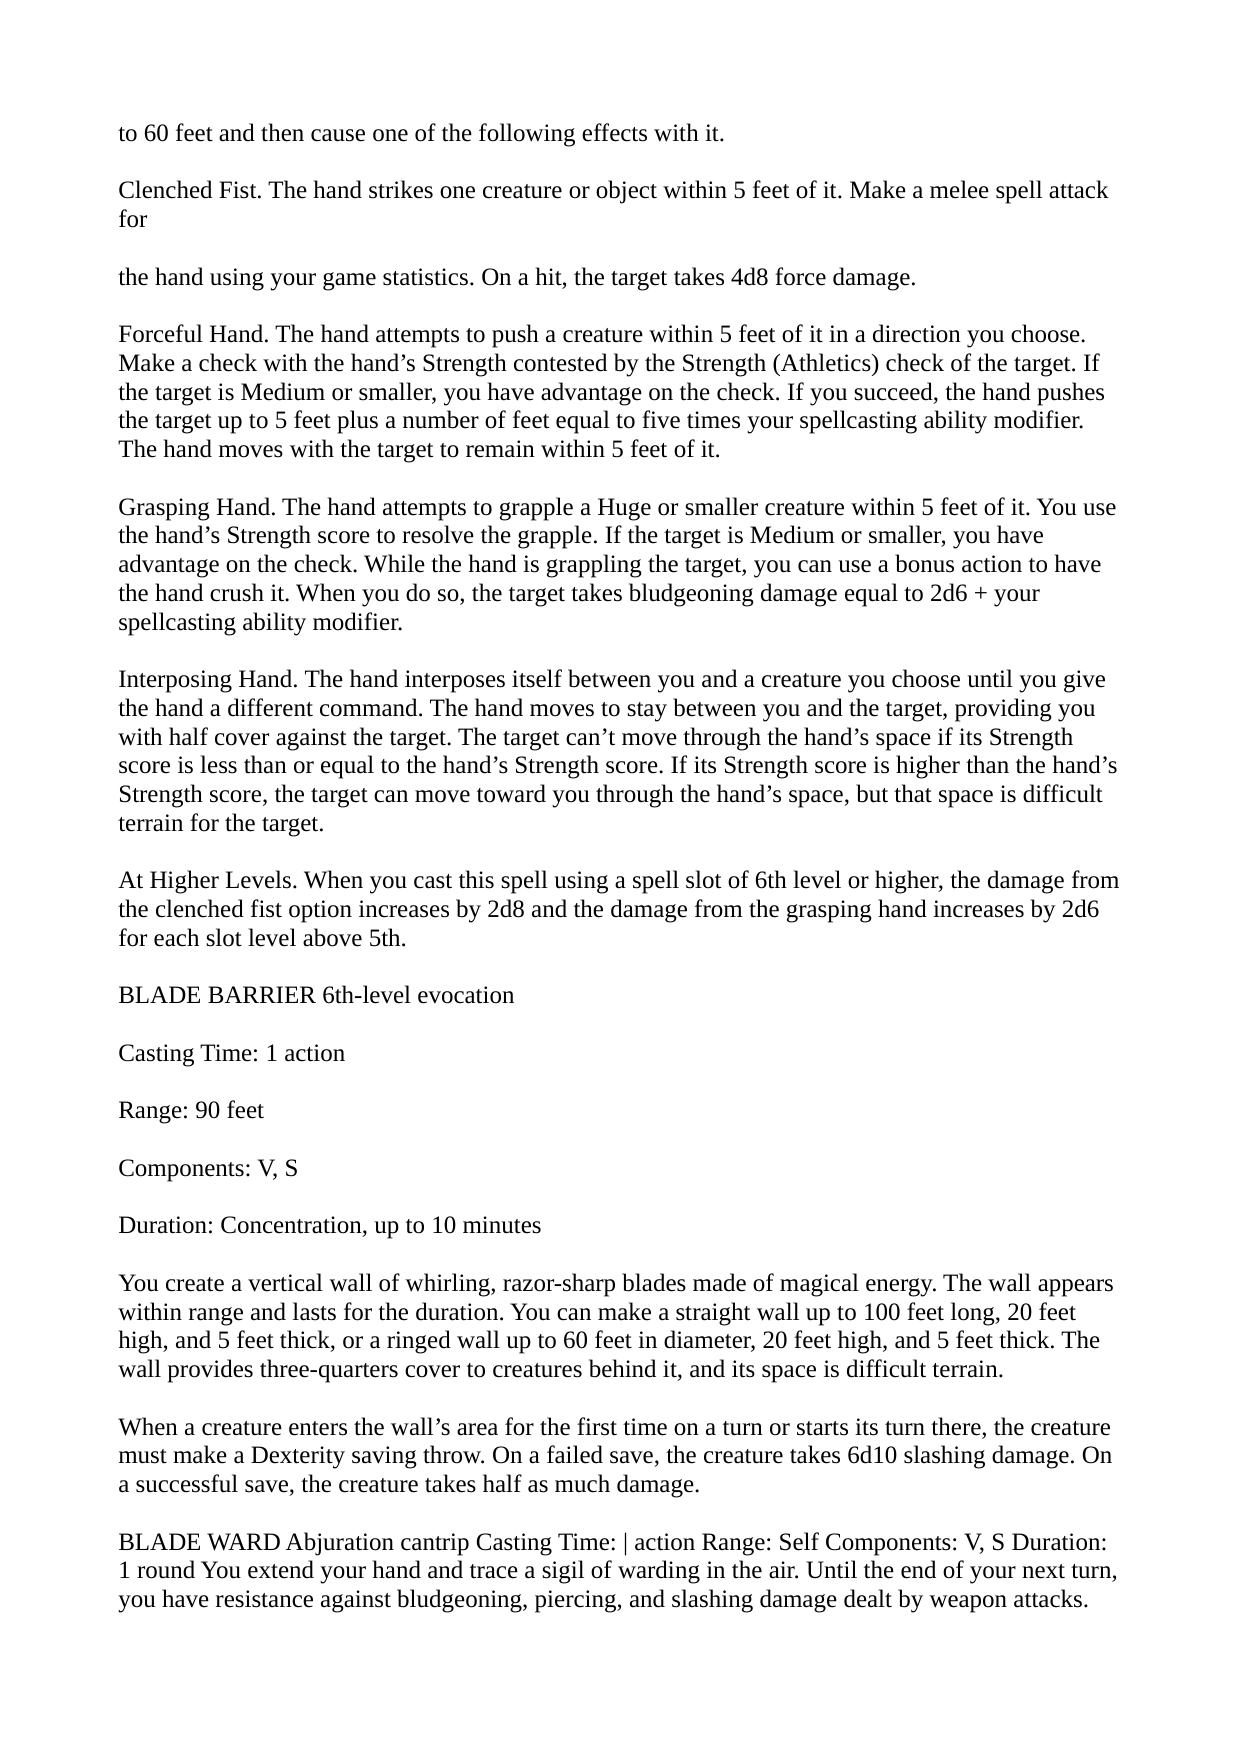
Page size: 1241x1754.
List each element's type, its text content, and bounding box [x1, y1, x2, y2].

text Range: 90 feet [118, 1096, 1122, 1124]
text BLADE WARD Abjuration cantrip Casting Time: | action Range: Self Components: V, S Duration: 1 round You extend your hand and trace a sigil of warding in the air. Until the end of your next turn, you have resistance against bludgeoning, piercing, and slashing damage dealt by weapon attacks. [118, 1527, 1122, 1613]
text Components: V, S [118, 1153, 1122, 1182]
text to 60 feet and then cause one of the following effects with it. [118, 118, 1122, 147]
text the hand using your game statistics. On a hit, the target takes 4d8 force damage. [118, 262, 1122, 291]
text Forceful Hand. The hand attempts to push a creature within 5 feet of it in a direction you choose. Make a check with the hand’s Strength contested by the Strength (Athletics) check of the target. If the target is Medium or smaller, you have advantage on the check. If you succeed, the hand pushes the target up to 5 feet plus a number of feet equal to five times your spellcasting ability modifier. The hand moves with the target to remain within 5 feet of it. [118, 319, 1122, 463]
text At Higher Levels. When you cast this spell using a spell slot of 6th level or higher, the damage from the clenched fist option increases by 2d8 and the damage from the grasping hand increases by 2d6 for each slot level above 5th. [118, 866, 1122, 952]
text Interposing Hand. The hand interposes itself between you and a creature you choose until you give the hand a different command. The hand moves to stay between you and the target, providing you with half cover against the target. The target can’t move through the hand’s space if its Strength score is less than or equal to the hand’s Strength score. If its Strength score is higher than the hand’s Strength score, the target can move toward you through the hand’s space, but that space is difficult terrain for the target. [118, 664, 1122, 837]
text BLADE BARRIER 6th-level evocation [118, 981, 1122, 1009]
text When a creature enters the wall’s area for the first time on a turn or starts its turn there, the creature must make a Dexterity saving throw. On a failed save, the creature takes 6d10 slashing damage. On a successful save, the creature takes half as much damage. [118, 1412, 1122, 1498]
text You create a vertical wall of whirling, razor-sharp blades made of magical energy. The wall appears within range and lasts for the duration. You can make a straight wall up to 100 feet long, 20 feet high, and 5 feet thick, or a ringed wall up to 60 feet in diameter, 20 feet high, and 5 feet thick. The wall provides three-quarters cover to creatures behind it, and its space is difficult terrain. [118, 1268, 1122, 1383]
text Grasping Hand. The hand attempts to grapple a Huge or smaller creature within 5 feet of it. You use the hand’s Strength score to resolve the grapple. If the target is Medium or smaller, you have advantage on the check. While the hand is grappling the target, you can use a bonus action to have the hand crush it. When you do so, the target takes bludgeoning damage equal to 2d6 + your spellcasting ability modifier. [118, 492, 1122, 636]
text Casting Time: 1 action [118, 1038, 1122, 1067]
text Duration: Concentration, up to 10 minutes [118, 1211, 1122, 1239]
text Clenched Fist. The hand strikes one creature or object within 5 feet of it. Make a melee spell attack for [118, 176, 1122, 233]
